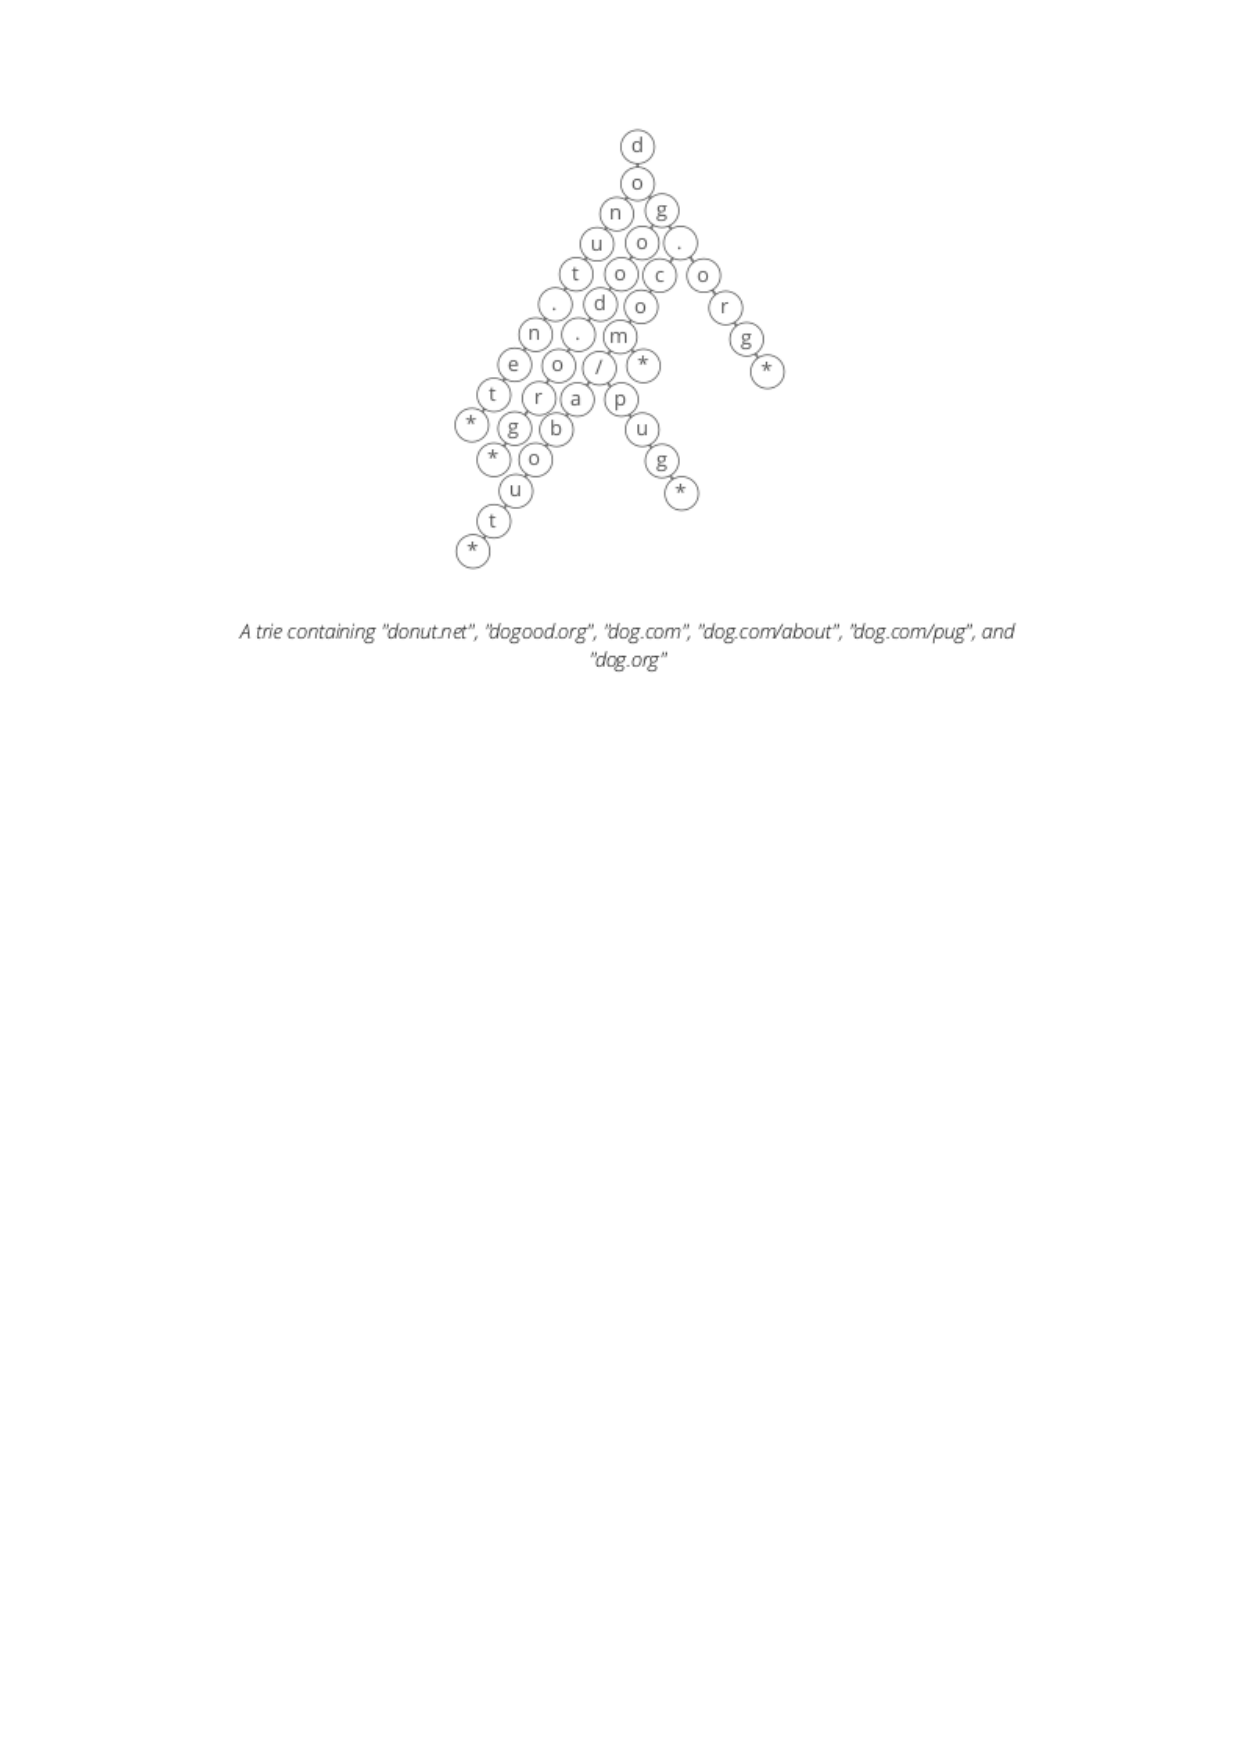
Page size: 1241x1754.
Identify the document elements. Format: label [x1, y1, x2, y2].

picture [195, 118, 1045, 692]
